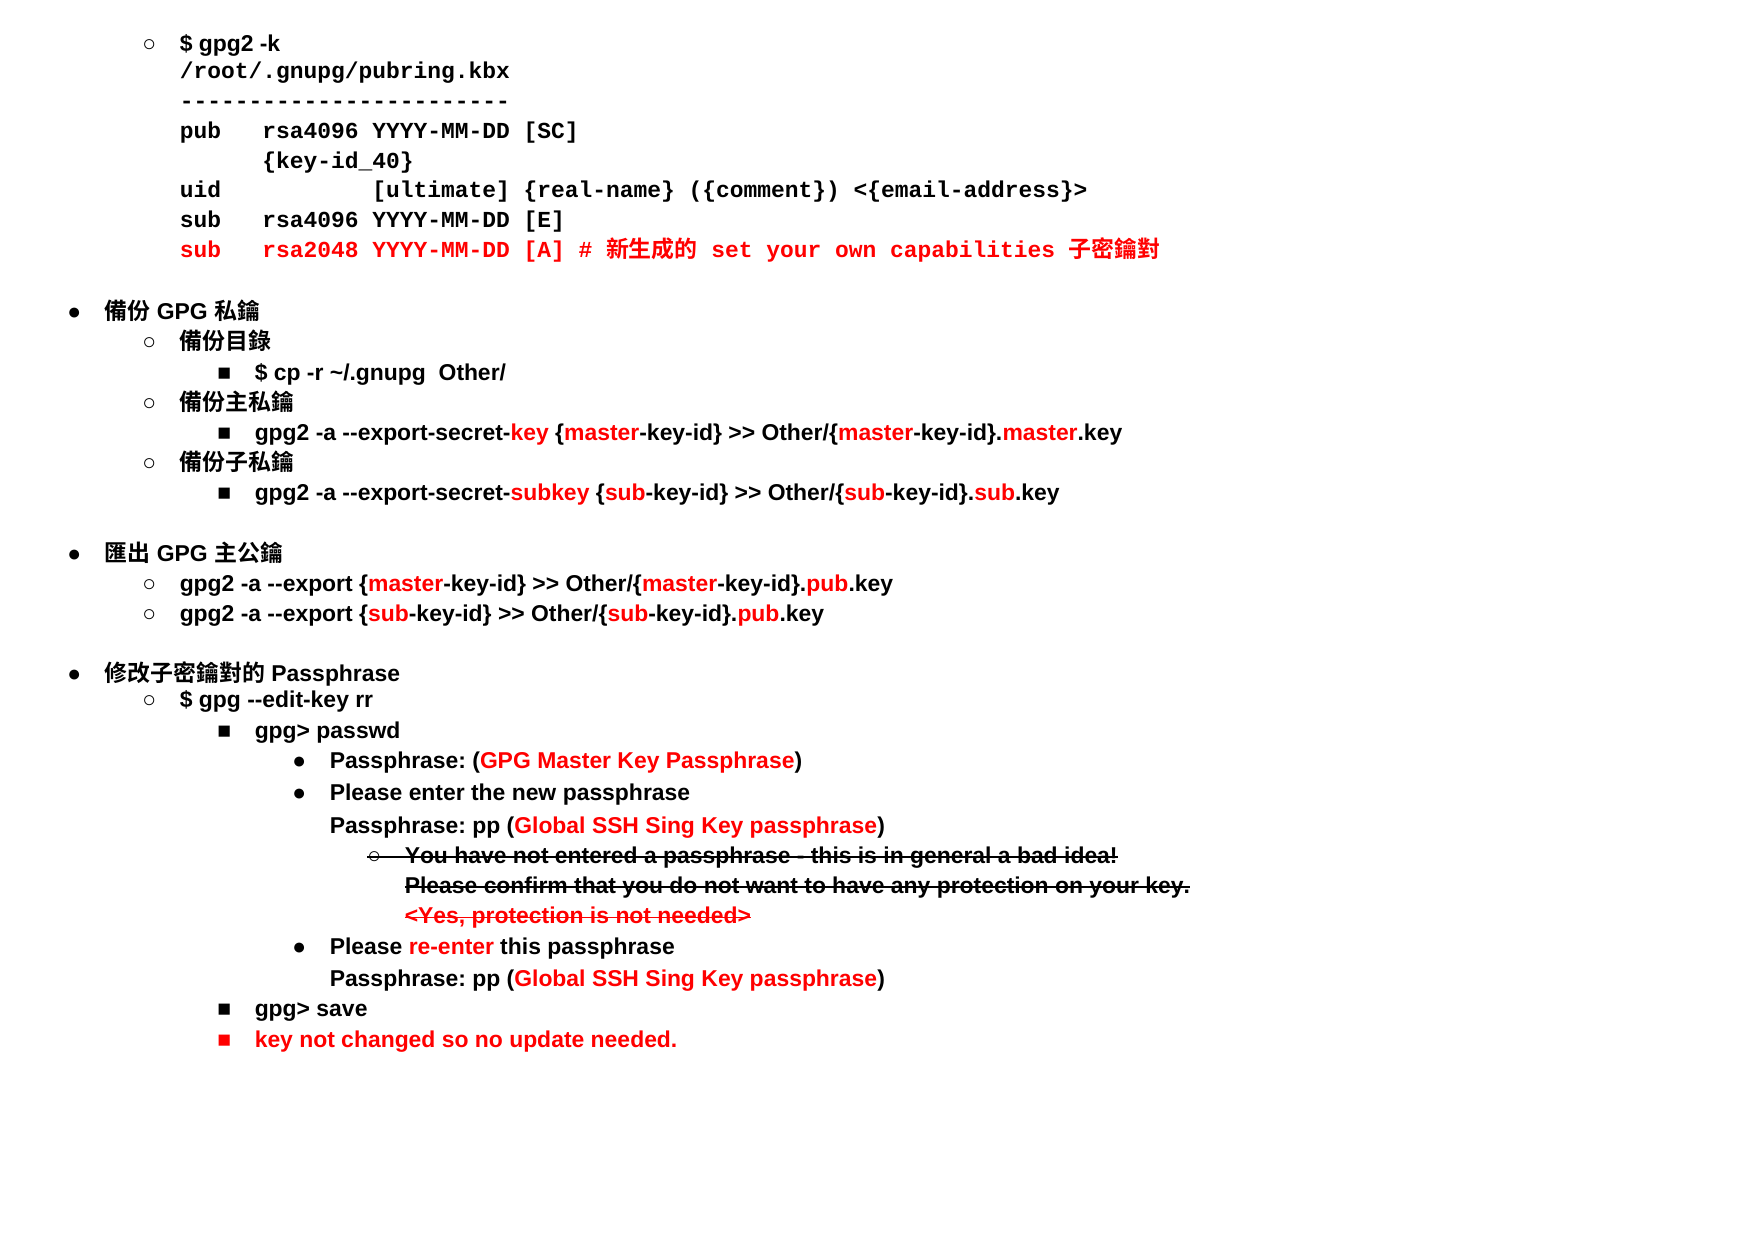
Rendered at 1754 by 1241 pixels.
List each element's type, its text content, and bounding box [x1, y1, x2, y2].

list gpg2 -a --export {master-key-id} >> Other/{master-key-id}.pub.key [142, 570, 1724, 596]
list Please enter the new passphrase [292, 779, 1724, 808]
list gpg2 -a --export {sub-key-id} >> Other/{sub-key-id}.pub.key [142, 600, 1724, 626]
list Please re-enter this passphrase [292, 933, 1724, 961]
list gpg2 -a --export-secret-subkey {sub-key-id} >> Other/{sub-key-id}.sub.key [217, 479, 1724, 506]
list key not changed so no update needed. [217, 1026, 1724, 1052]
text Passphrase: pp (Global SSH Sing Key passphrase) [329, 965, 1724, 992]
list 備份子私鑰 [142, 449, 1724, 475]
list $ gpg2 -k [142, 29, 1724, 56]
text sub rsa4096 YYYY-MM-DD [E] [179, 209, 1724, 234]
text ------------------------ [179, 89, 1724, 115]
list Passphrase: (GPG Master Key Passphrase) [292, 747, 1724, 775]
text sub rsa2048 YYYY-MM-DD [A] # 新生成的 set your own capabilities 子密鑰對 [179, 238, 1724, 264]
list gpg> passwd [217, 717, 1724, 743]
text pub rsa4096 YYYY-MM-DD [SC] [179, 119, 1724, 145]
list 修改子密鑰對的 Passphrase [67, 660, 1724, 686]
text <Yes, protection is not needed> [404, 902, 1724, 929]
list 匯出 GPG 主公鑰 [67, 540, 1724, 566]
list $ cp -r ~/.gnupg Other/ [217, 358, 1724, 385]
list You have not entered a passphrase - this is in general a bad idea! [367, 842, 1724, 868]
list 備份 GPG 私鑰 [67, 298, 1724, 324]
text {key-id_40} [179, 149, 1724, 175]
list gpg> save [217, 995, 1724, 1022]
list gpg2 -a --export-secret-key {master-key-id} >> Other/{master-key-id}.master.key [217, 419, 1724, 445]
text Please confirm that you do not want to have any protection on your key. [404, 872, 1724, 899]
text uid [ultimate] {real-name} ({comment}) <{email-address}> [179, 179, 1724, 205]
text Passphrase: pp (Global SSH Sing Key passphrase) [329, 812, 1724, 838]
text /root/.gnupg/pubring.kbx [179, 60, 1724, 86]
list 備份目錄 [142, 328, 1724, 354]
list $ gpg --edit-key rr [142, 686, 1724, 713]
list 備份主私鑰 [142, 389, 1724, 415]
